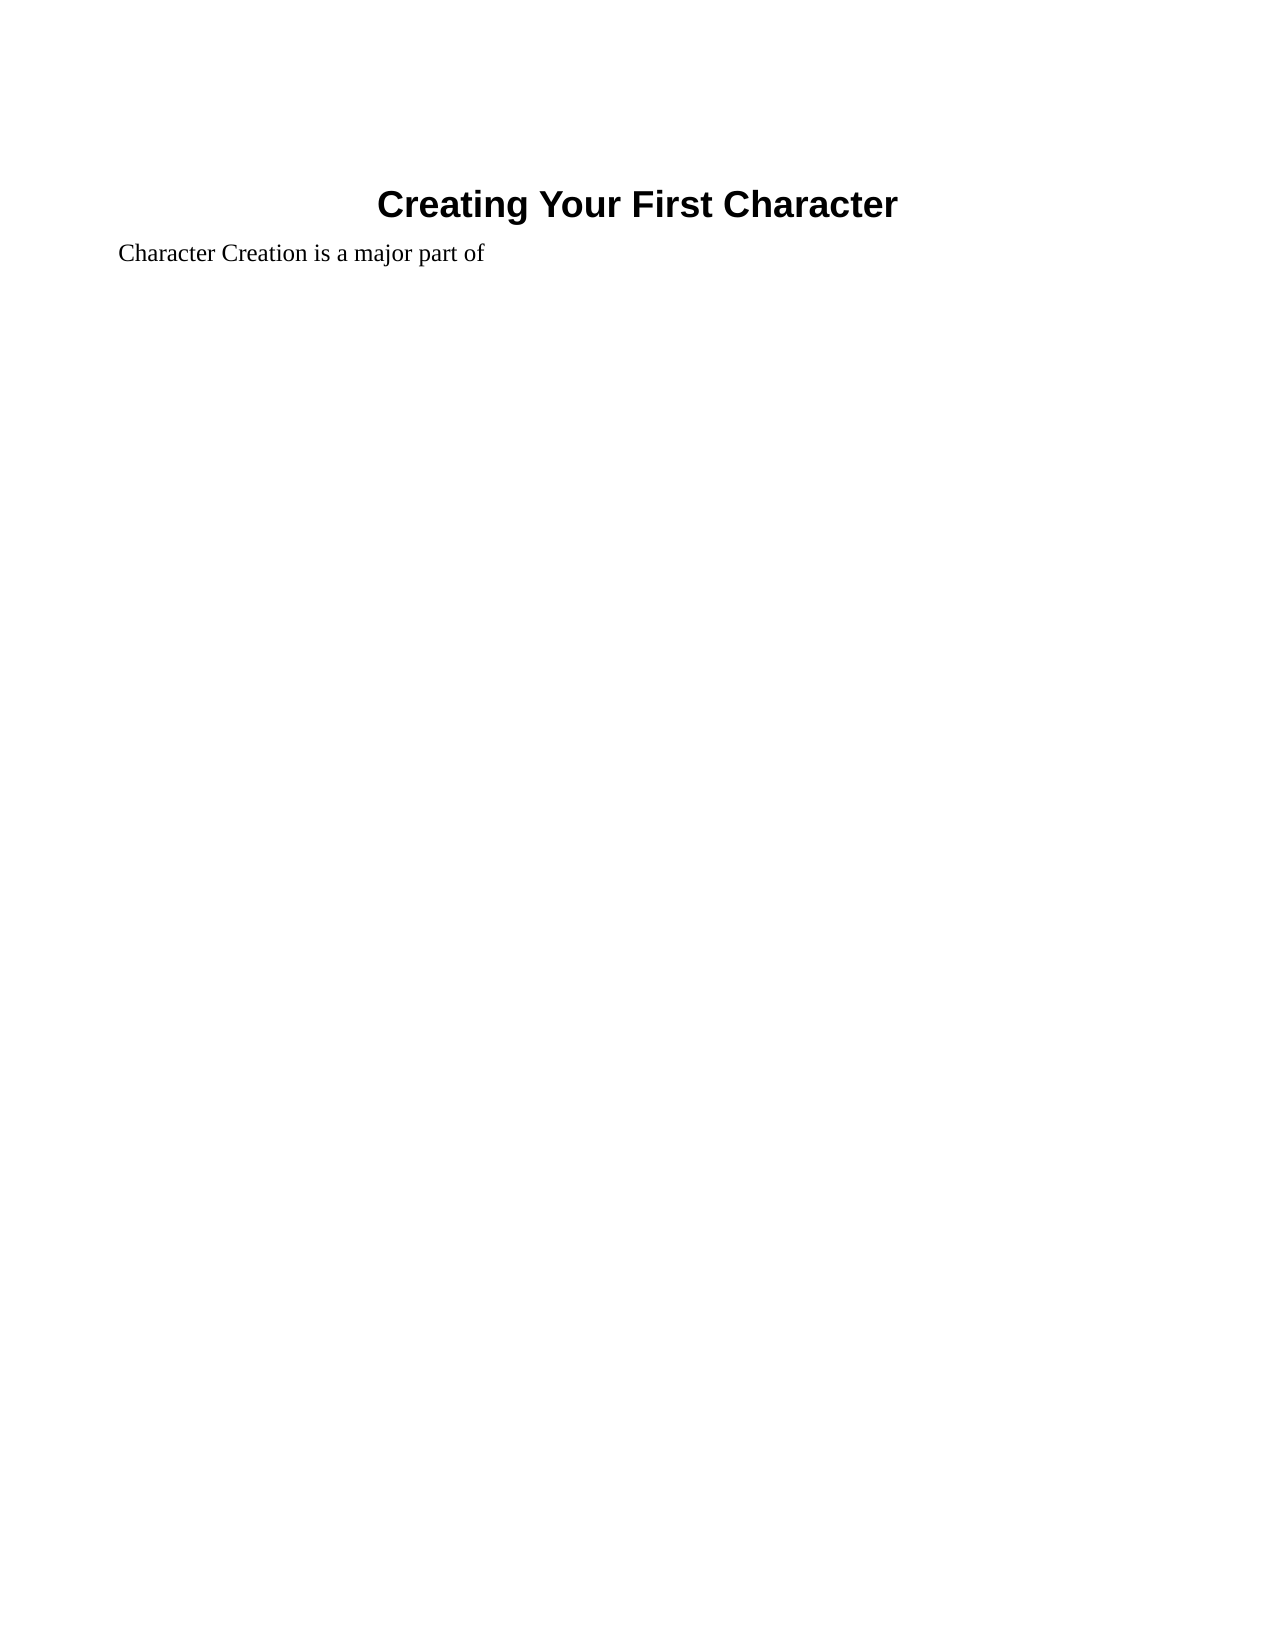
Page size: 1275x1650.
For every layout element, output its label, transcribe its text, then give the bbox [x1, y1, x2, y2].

subtitle Creating Your First Character [118, 183, 1157, 226]
text Character Creation is a major part of [118, 238, 1157, 267]
